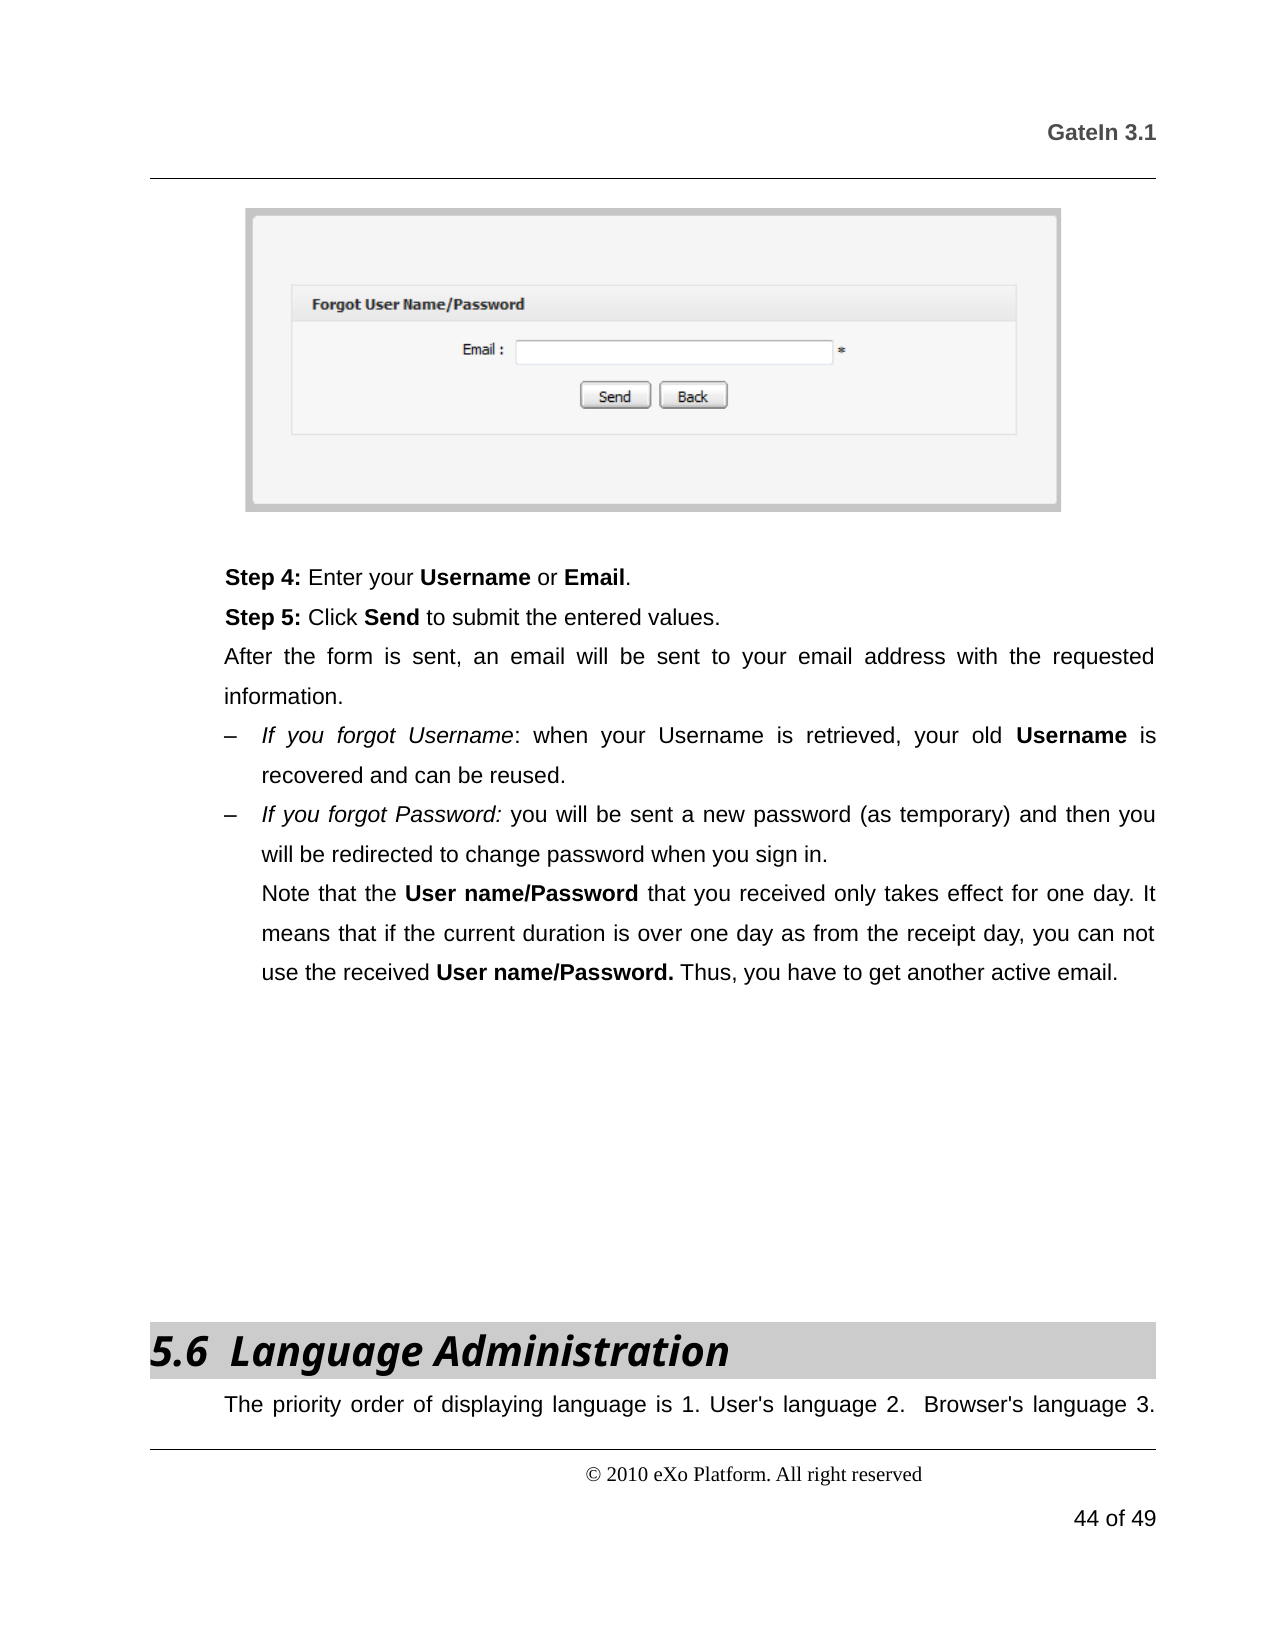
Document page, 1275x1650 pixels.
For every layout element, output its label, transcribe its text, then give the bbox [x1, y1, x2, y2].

text The priority order of displaying language is 1. User's language 2. Browser's language 3. [224, 1391, 1156, 1417]
list If you forgot Password: you will be sent a new password (as temporary) and then you will be redirected to change password when you sign in. [224, 801, 1156, 867]
list Step 4: Enter your Username or Email. [187, 564, 1156, 591]
list If you forgot Username: when your Username is retrieved, your old Username is recovered and can be reused. [224, 722, 1156, 788]
picture [245, 208, 1062, 512]
subtitle Language Administration [150, 1322, 1156, 1379]
text After the form is sent, an email will be sent to your email address with the requested information. [224, 643, 1156, 709]
list Step 5: Click Send to submit the entered values. [187, 604, 1156, 630]
list Note that the User name/Password that you received only takes effect for one day. It means that if the current duration is over one day as from the receipt day, you can not use the received User name/Password. Thus, you have to get another active email. [224, 880, 1156, 985]
